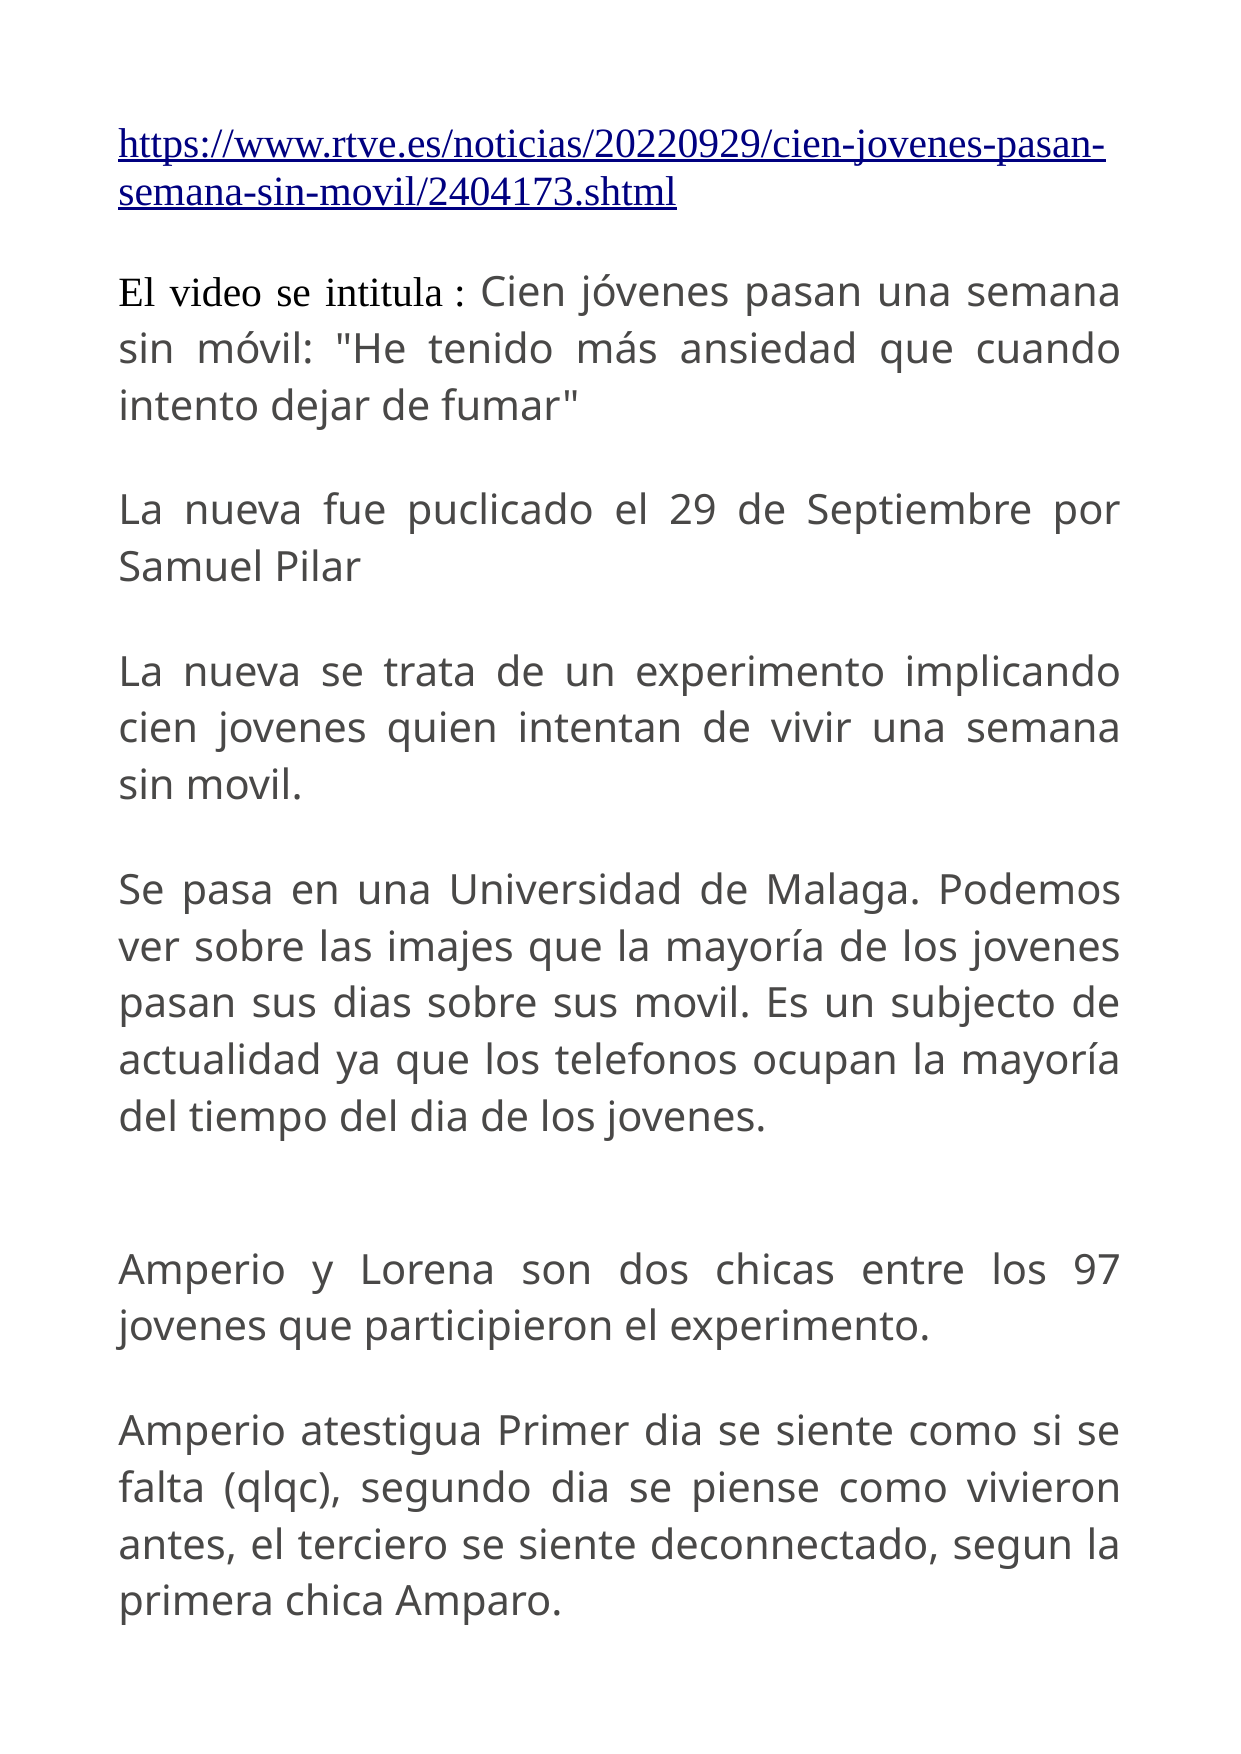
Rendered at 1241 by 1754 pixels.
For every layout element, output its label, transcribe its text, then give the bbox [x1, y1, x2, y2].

text Se pasa en una Universidad de Malaga. Podemos ver sobre las imajes que la mayoría de los jovenes pasan sus dias sobre sus movil. Es un subjecto de actualidad ya que los telefonos ocupan la mayoría del tiempo del dia de los jovenes. [118, 860, 1122, 1144]
text Amperio atestigua Primer dia se siente como si se falta (qlqc), segundo dia se piense como vivieron antes, el terciero se siente deconnectado, segun la primera chica Amparo. [118, 1401, 1122, 1628]
text La nueva se trata de un experimento implicando cien jovenes quien intentan de vivir una semana sin movil. [118, 642, 1122, 812]
text Amperio y Lorena son dos chicas entre los 97 jovenes que participieron el experimento. [118, 1239, 1122, 1353]
text La nueva fue puclicado el 29 de Septiembre por Samuel Pilar [118, 480, 1122, 594]
text https://www.rtve.es/noticias/20220929/cien-jovenes-pasan-semana-sin-movil/2404173.shtml [118, 118, 1122, 214]
text El video se intitula : Cien jóvenes pasan una semana sin móvil: "He tenido más ansiedad que cuando intento dejar de fumar" [118, 262, 1122, 432]
